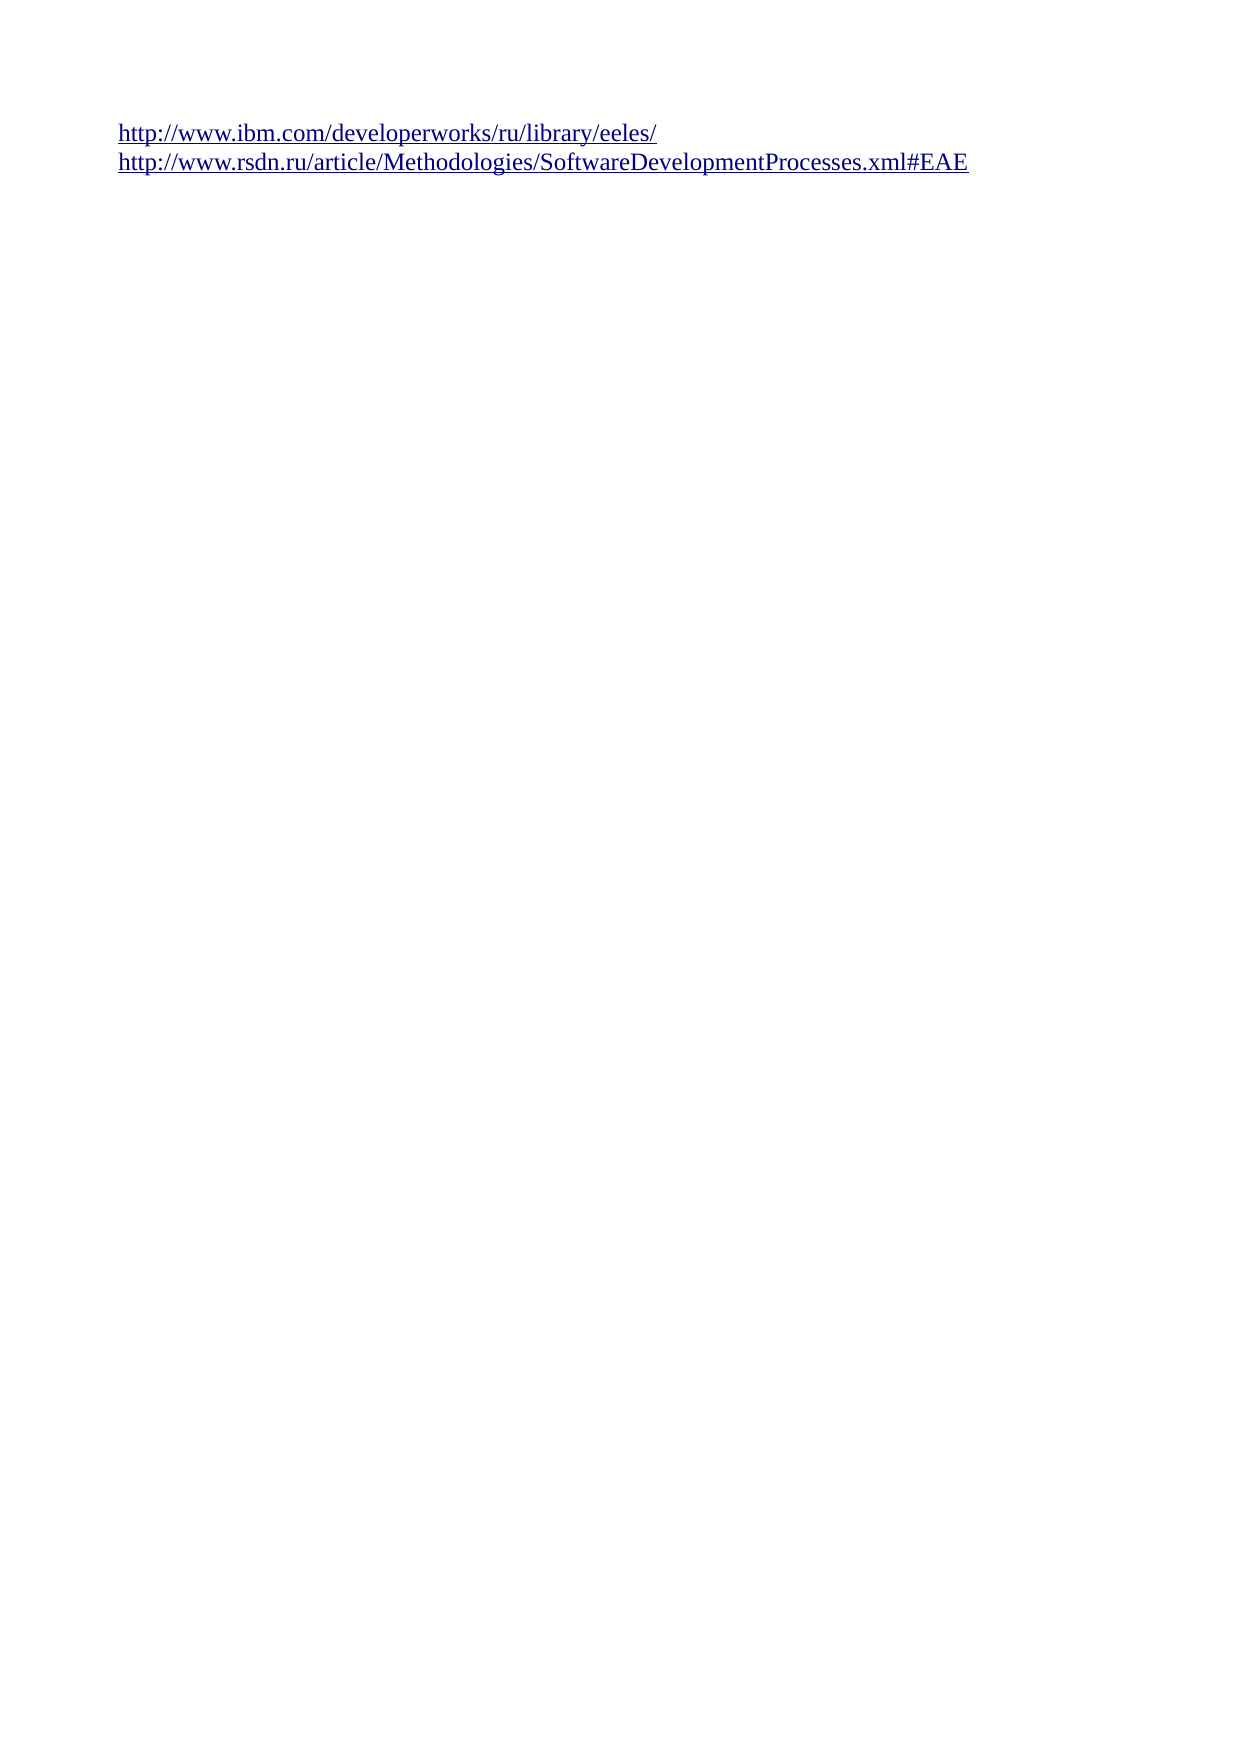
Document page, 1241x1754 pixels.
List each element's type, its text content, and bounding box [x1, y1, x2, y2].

text http://www.rsdn.ru/article/Methodologies/SoftwareDevelopmentProcesses.xml#EAE [118, 147, 1122, 176]
text http://www.ibm.com/developerworks/ru/library/eeles/ [118, 118, 1122, 147]
